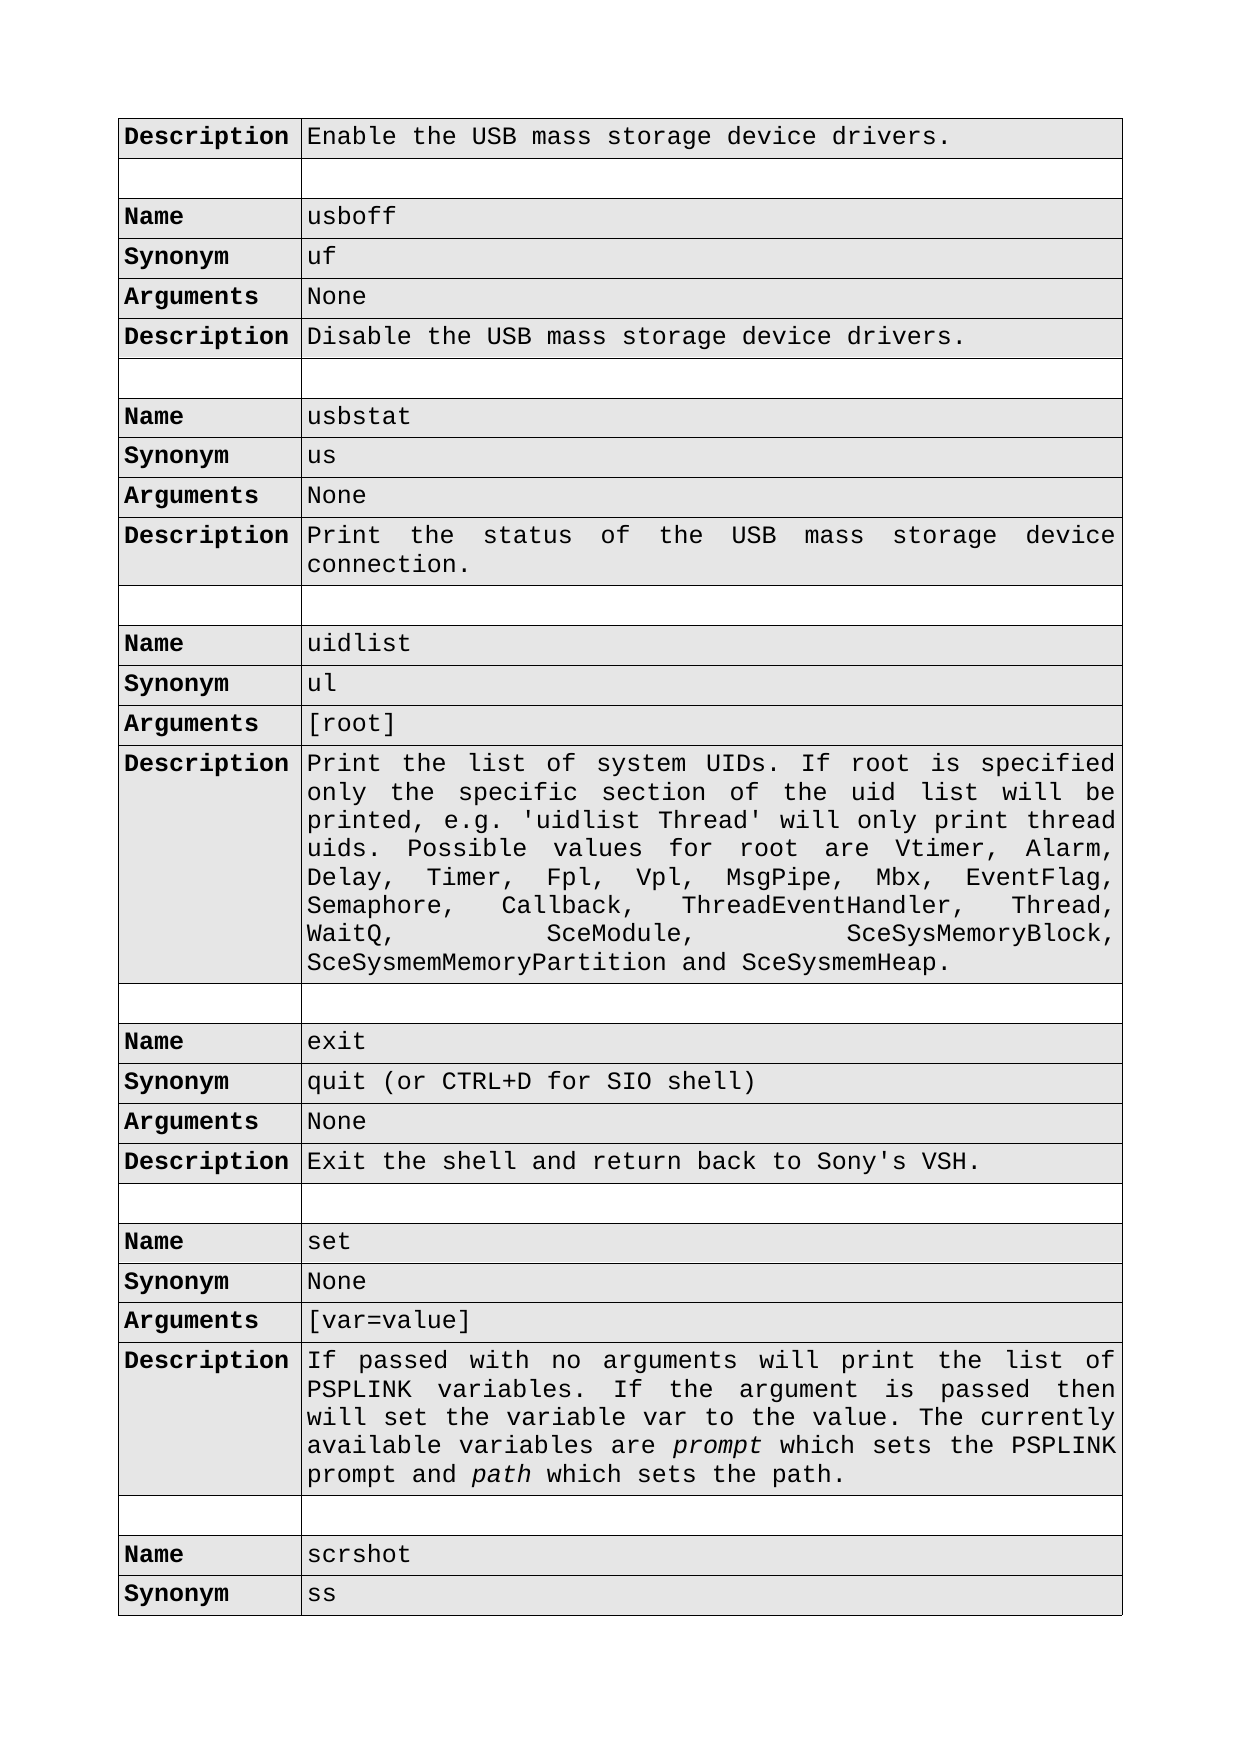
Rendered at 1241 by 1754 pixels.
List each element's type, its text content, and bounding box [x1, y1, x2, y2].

table_cell Name [119, 399, 301, 437]
table_cell uf [302, 239, 1122, 278]
table_cell Arguments [119, 279, 301, 318]
table_cell Description [119, 746, 301, 983]
table_cell [302, 159, 1122, 198]
table_cell Enable the USB mass storage device drivers. [302, 119, 1122, 158]
table_cell [302, 1184, 1122, 1222]
table_cell [119, 586, 301, 625]
table_cell Name [119, 626, 301, 665]
table_cell [root] [302, 706, 1122, 745]
table_cell Disable the USB mass storage device drivers. [302, 319, 1122, 357]
table_cell Description [119, 1343, 301, 1495]
table_cell If passed with no arguments will print the list of PSPLINK variables. If the argument is passed then will set the variable var to the value. The currently available variables are prompt which sets the PSPLINK prompt and path which sets the path. [302, 1343, 1122, 1495]
table_cell Arguments [119, 706, 301, 745]
table_cell quit (or CTRL+D for SIO shell) [302, 1064, 1122, 1103]
table_cell Arguments [119, 478, 301, 517]
table_cell Synonym [119, 1576, 301, 1615]
table_cell Description [119, 1144, 301, 1183]
table_cell uidlist [302, 626, 1122, 665]
table_cell Synonym [119, 666, 301, 705]
table_cell None [302, 279, 1122, 318]
table_cell us [302, 438, 1122, 477]
table_cell Synonym [119, 438, 301, 477]
table_cell exit [302, 1024, 1122, 1063]
table_cell Description [119, 119, 301, 158]
table_cell Arguments [119, 1303, 301, 1342]
table_cell [302, 984, 1122, 1023]
table_cell usboff [302, 199, 1122, 238]
table_cell Print the list of system UIDs. If root is specified only the specific section of the uid list will be printed, e.g. 'uidlist Thread' will only print thread uids. Possible values for root are Vtimer, Alarm, Delay, Timer, Fpl, Vpl, MsgPipe, Mbx, EventFlag, Semaphore, Callback, ThreadEventHandler, Thread, WaitQ, SceModule, SceSysMemoryBlock, SceSysmemMemoryPartition and SceSysmemHeap. [302, 746, 1122, 983]
table_cell Arguments [119, 1104, 301, 1143]
table_cell [119, 359, 301, 397]
table_cell usbstat [302, 399, 1122, 437]
table_cell [119, 1496, 301, 1535]
table_cell Description [119, 319, 301, 357]
table_cell ss [302, 1576, 1122, 1615]
table_cell None [302, 1264, 1122, 1302]
table_cell Synonym [119, 239, 301, 278]
table_cell [302, 1496, 1122, 1535]
table_cell [119, 1184, 301, 1222]
table_cell Synonym [119, 1264, 301, 1302]
table_cell Synonym [119, 1064, 301, 1103]
table_cell [302, 359, 1122, 397]
table_cell set [302, 1224, 1122, 1262]
table_cell Print the status of the USB mass storage device connection. [302, 518, 1122, 585]
table_cell None [302, 1104, 1122, 1143]
table_cell Name [119, 199, 301, 238]
table_cell [119, 159, 301, 198]
table_cell Name [119, 1024, 301, 1063]
table_cell [var=value] [302, 1303, 1122, 1342]
table_cell None [302, 478, 1122, 517]
table_cell scrshot [302, 1536, 1122, 1575]
table_cell [302, 586, 1122, 625]
table_cell Name [119, 1536, 301, 1575]
table_cell [119, 984, 301, 1023]
table_cell Exit the shell and return back to Sony's VSH. [302, 1144, 1122, 1183]
table_cell Name [119, 1224, 301, 1262]
table_cell Description [119, 518, 301, 585]
table_cell ul [302, 666, 1122, 705]
